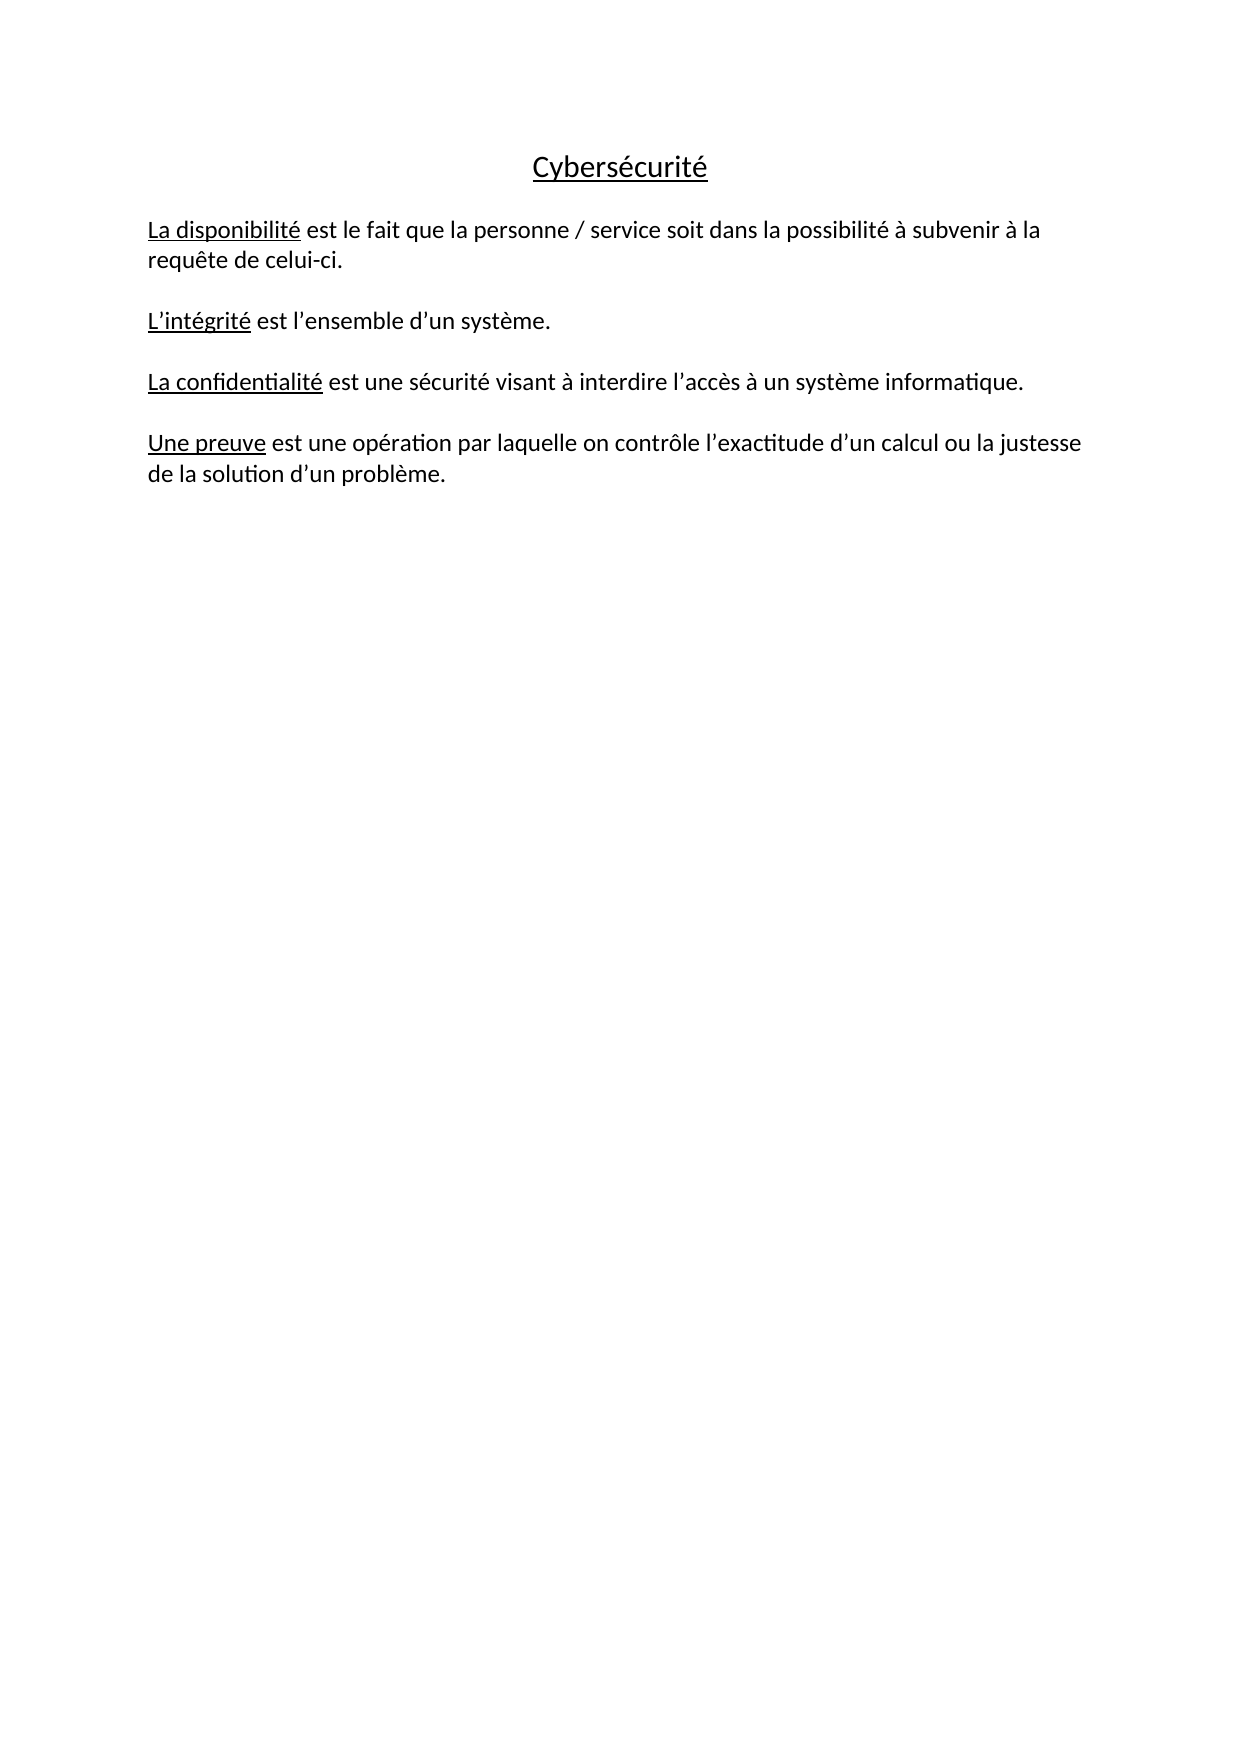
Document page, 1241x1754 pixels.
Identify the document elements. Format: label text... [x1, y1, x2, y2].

text La confidentialité est une sécurité visant à interdire l’accès à un système informatique. [148, 366, 1093, 397]
text Une preuve est une opération par laquelle on contrôle l’exactitude d’un calcul ou la justesse de la solution d’un problème. [148, 427, 1093, 488]
text Cybersécurité [148, 148, 1093, 186]
text La disponibilité est le fait que la personne / service soit dans la possibilité à subvenir à la requête de celui-ci. [148, 214, 1093, 275]
text L’intégrité est l’ensemble d’un système. [148, 305, 1093, 336]
